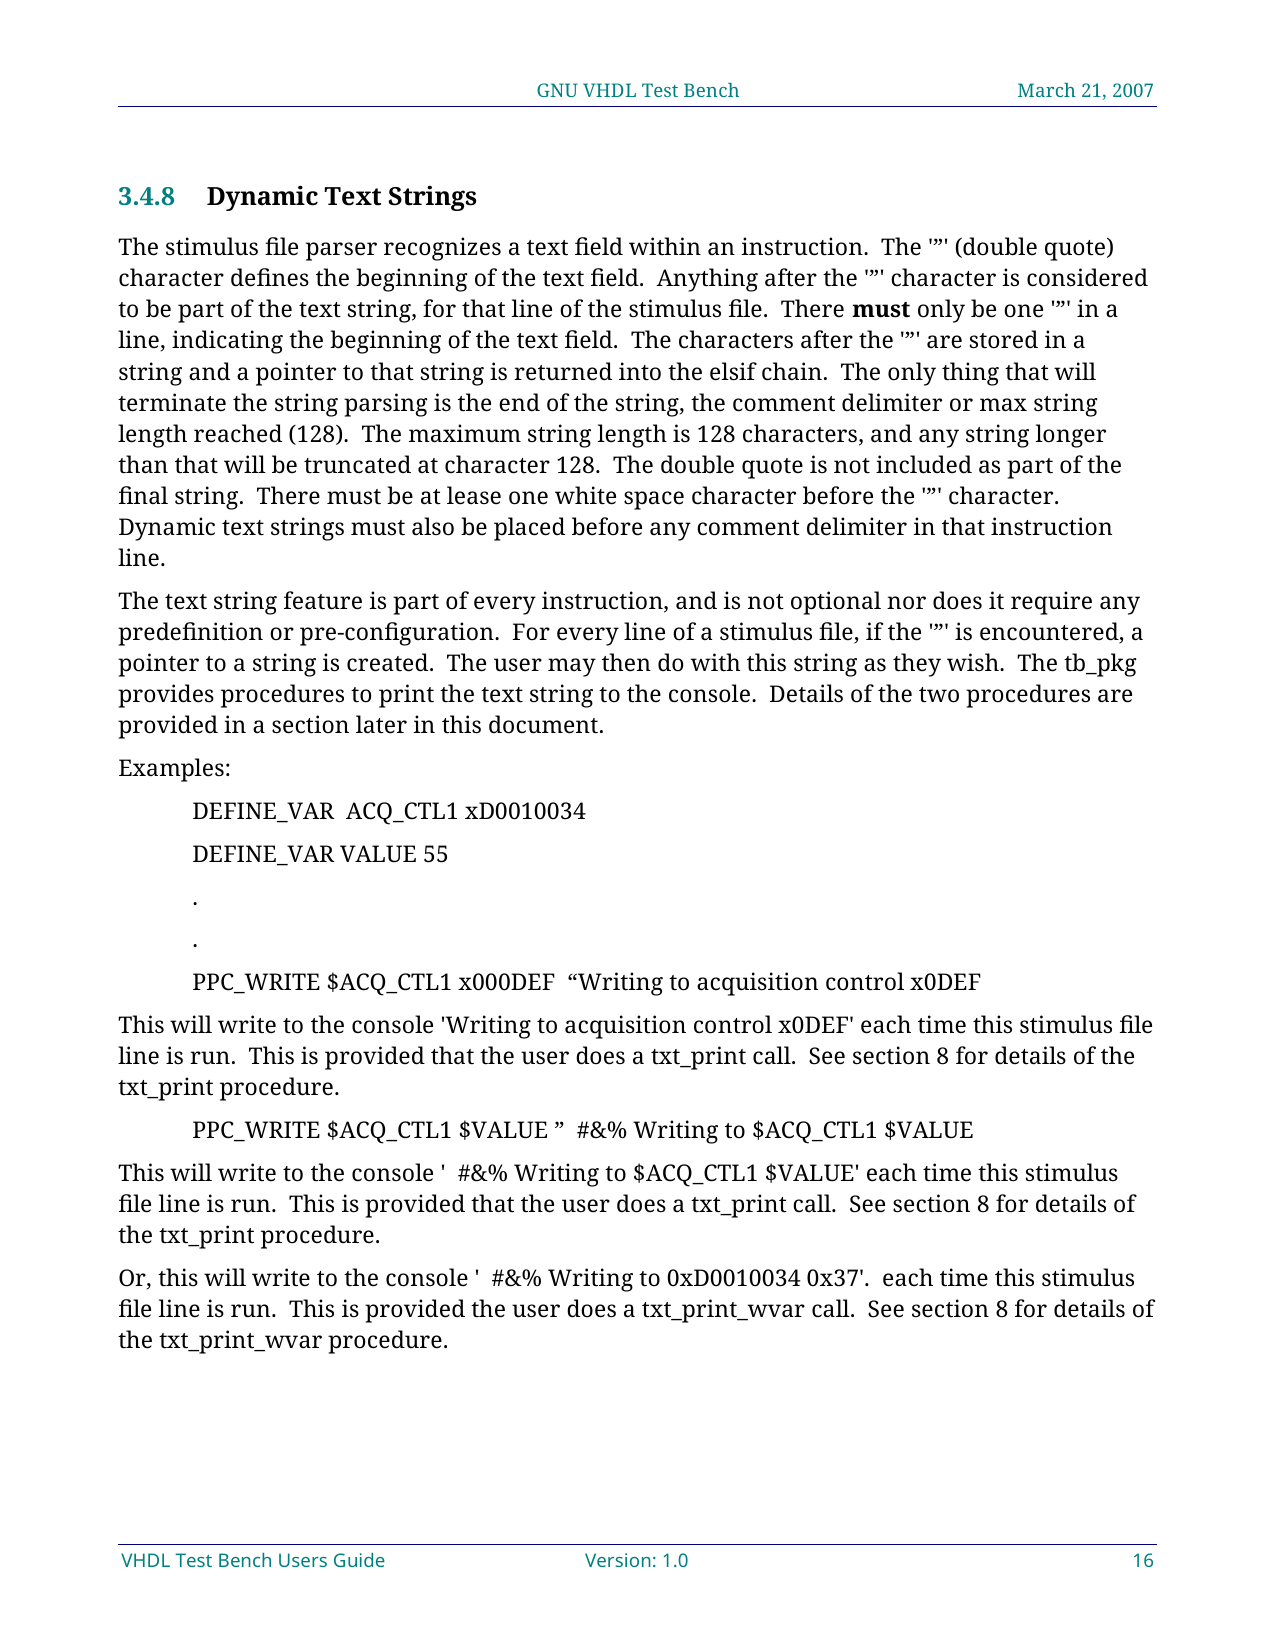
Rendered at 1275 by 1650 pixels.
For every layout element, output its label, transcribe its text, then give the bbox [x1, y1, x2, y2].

text Or, this will write to the console ' #&% Writing to 0xD0010034 0x37'. each time this stimulus file line is run. This is provided the user does a txt_print_wvar call. See section 8 for details of the txt_print_wvar procedure. [118, 1262, 1157, 1355]
text This will write to the console 'Writing to acquisition control x0DEF' each time this stimulus file line is run. This is provided that the user does a txt_print call. See section 8 for details of the txt_print procedure. [118, 1009, 1157, 1102]
text The text string feature is part of every instruction, and is not optional nor does it require any predefinition or pre-configuration. For every line of a stimulus file, if the '”' is encountered, a pointer to a string is created. The user may then do with this string as they wish. The tb_pkg provides procedures to print the text string to the console. Details of the two procedures are provided in a section later in this document. [118, 584, 1157, 740]
subtitle Dynamic Text Strings [118, 179, 1157, 213]
text . [192, 880, 1157, 911]
text PPC_WRITE $ACQ_CTL1 $VALUE ” #&% Writing to $ACQ_CTL1 $VALUE [192, 1114, 1157, 1145]
text PPC_WRITE $ACQ_CTL1 x000DEF “Writing to acquisition control x0DEF [192, 966, 1157, 997]
text DEFINE_VAR VALUE 55 [192, 837, 1157, 868]
text DEFINE_VAR ACQ_CTL1 xD0010034 [192, 794, 1157, 826]
text Examples: [118, 752, 1157, 783]
text This will write to the console ' #&% Writing to $ACQ_CTL1 $VALUE' each time this stimulus file line is run. This is provided that the user does a txt_print call. See section 8 for details of the txt_print procedure. [118, 1157, 1157, 1250]
text . [192, 923, 1157, 954]
text The stimulus file parser recognizes a text field within an instruction. The '”' (double quote) character defines the beginning of the text field. Anything after the '”' character is considered to be part of the text string, for that line of the stimulus file. There must only be one '”' in a line, indicating the beginning of the text field. The characters after the '”' are stored in a string and a pointer to that string is returned into the elsif chain. The only thing that will terminate the string parsing is the end of the string, the comment delimiter or max string length reached (128). The maximum string length is 128 characters, and any string longer than that will be truncated at character 128. The double quote is not included as part of the final string. There must be at lease one white space character before the '”' character. Dynamic text strings must also be placed before any comment delimiter in that instruction line. [118, 231, 1157, 573]
